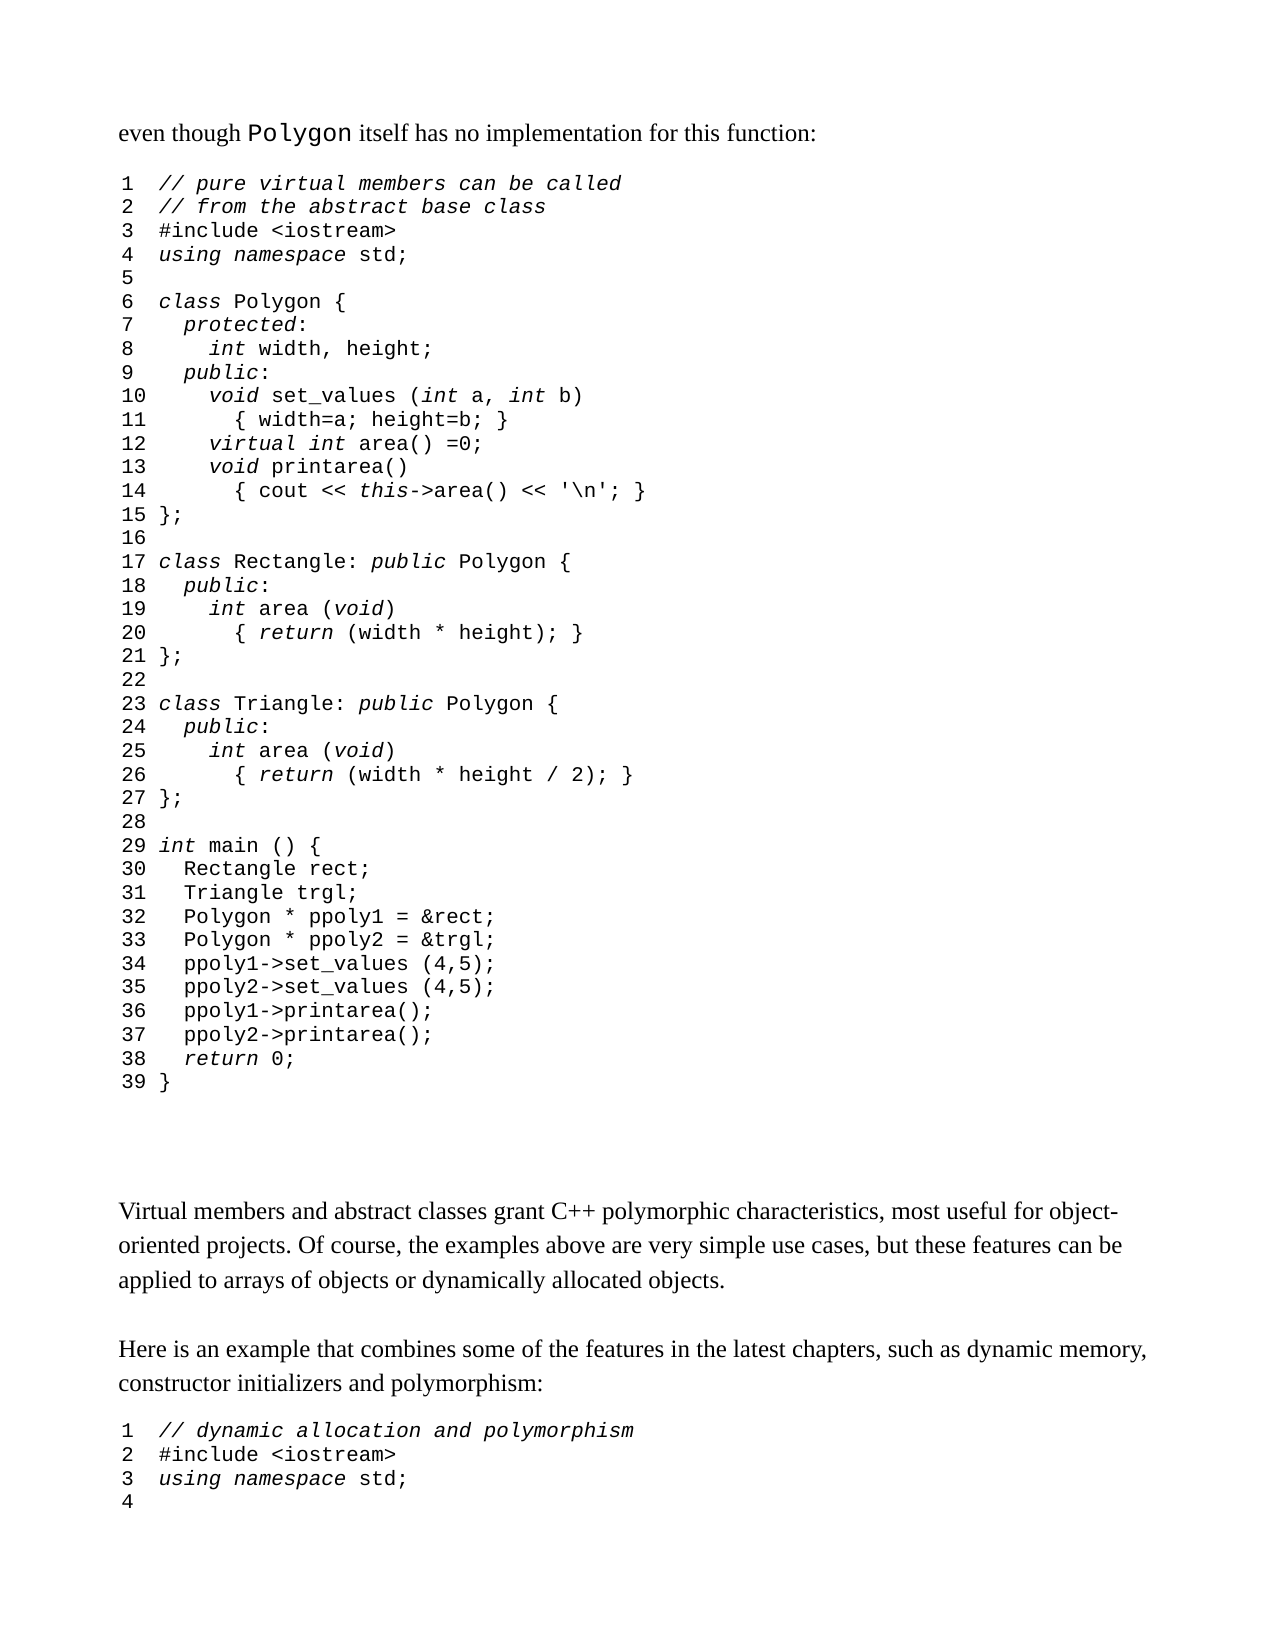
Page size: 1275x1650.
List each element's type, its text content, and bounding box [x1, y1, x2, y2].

table_header // dynamic allocation and polymorphism #include <iostream> using namespace std; [156, 1418, 804, 1518]
table_header [654, 170, 690, 1127]
table_header // pure virtual members can be called // from the abstract base class #include <iostream> using namespace std; class Polygon { protected: int width, height; public: void set_values (int a, int b) { width=a; height=b; } virtual int area() =0; void printarea() { cout << this->area() << '\n'; } }; class Rectangle: public Polygon { public: int area (void) { return (width * height); } }; class Triangle: public Polygon { public: int area (void) { return (width * height / 2); } }; int main () { Rectangle rect; Triangle trgl; Polygon * ppoly1 = &rect; Polygon * ppoly2 = &trgl; ppoly1->set_values (4,5); ppoly2->set_values (4,5); ppoly1->printarea(); ppoly2->printarea(); return 0; } [156, 170, 654, 1127]
table_header [840, 1418, 971, 1518]
table_header [804, 1418, 840, 1518]
text even though Polygon itself has no implementation for this function: [118, 118, 1157, 149]
text Virtual members and abstract classes grant C++ polymorphic characteristics, most useful for object-oriented projects. Of course, the examples above are very simple use cases, but these features can be applied to arrays of objects or dynamically allocated objects. Here is an example that combines some of the features in the latest chapters, such as dynamic memory, constructor initializers and polymorphism: [118, 1127, 1157, 1397]
table_header 1 2 3 4 5 6 7 8 9 10 11 12 13 14 15 16 17 18 19 20 21 22 23 24 25 26 27 28 29 30 31 32 33 34 35 36 37 38 39 [118, 170, 156, 1127]
table_header [690, 170, 821, 1127]
table_header 1 2 3 4 [118, 1418, 156, 1518]
